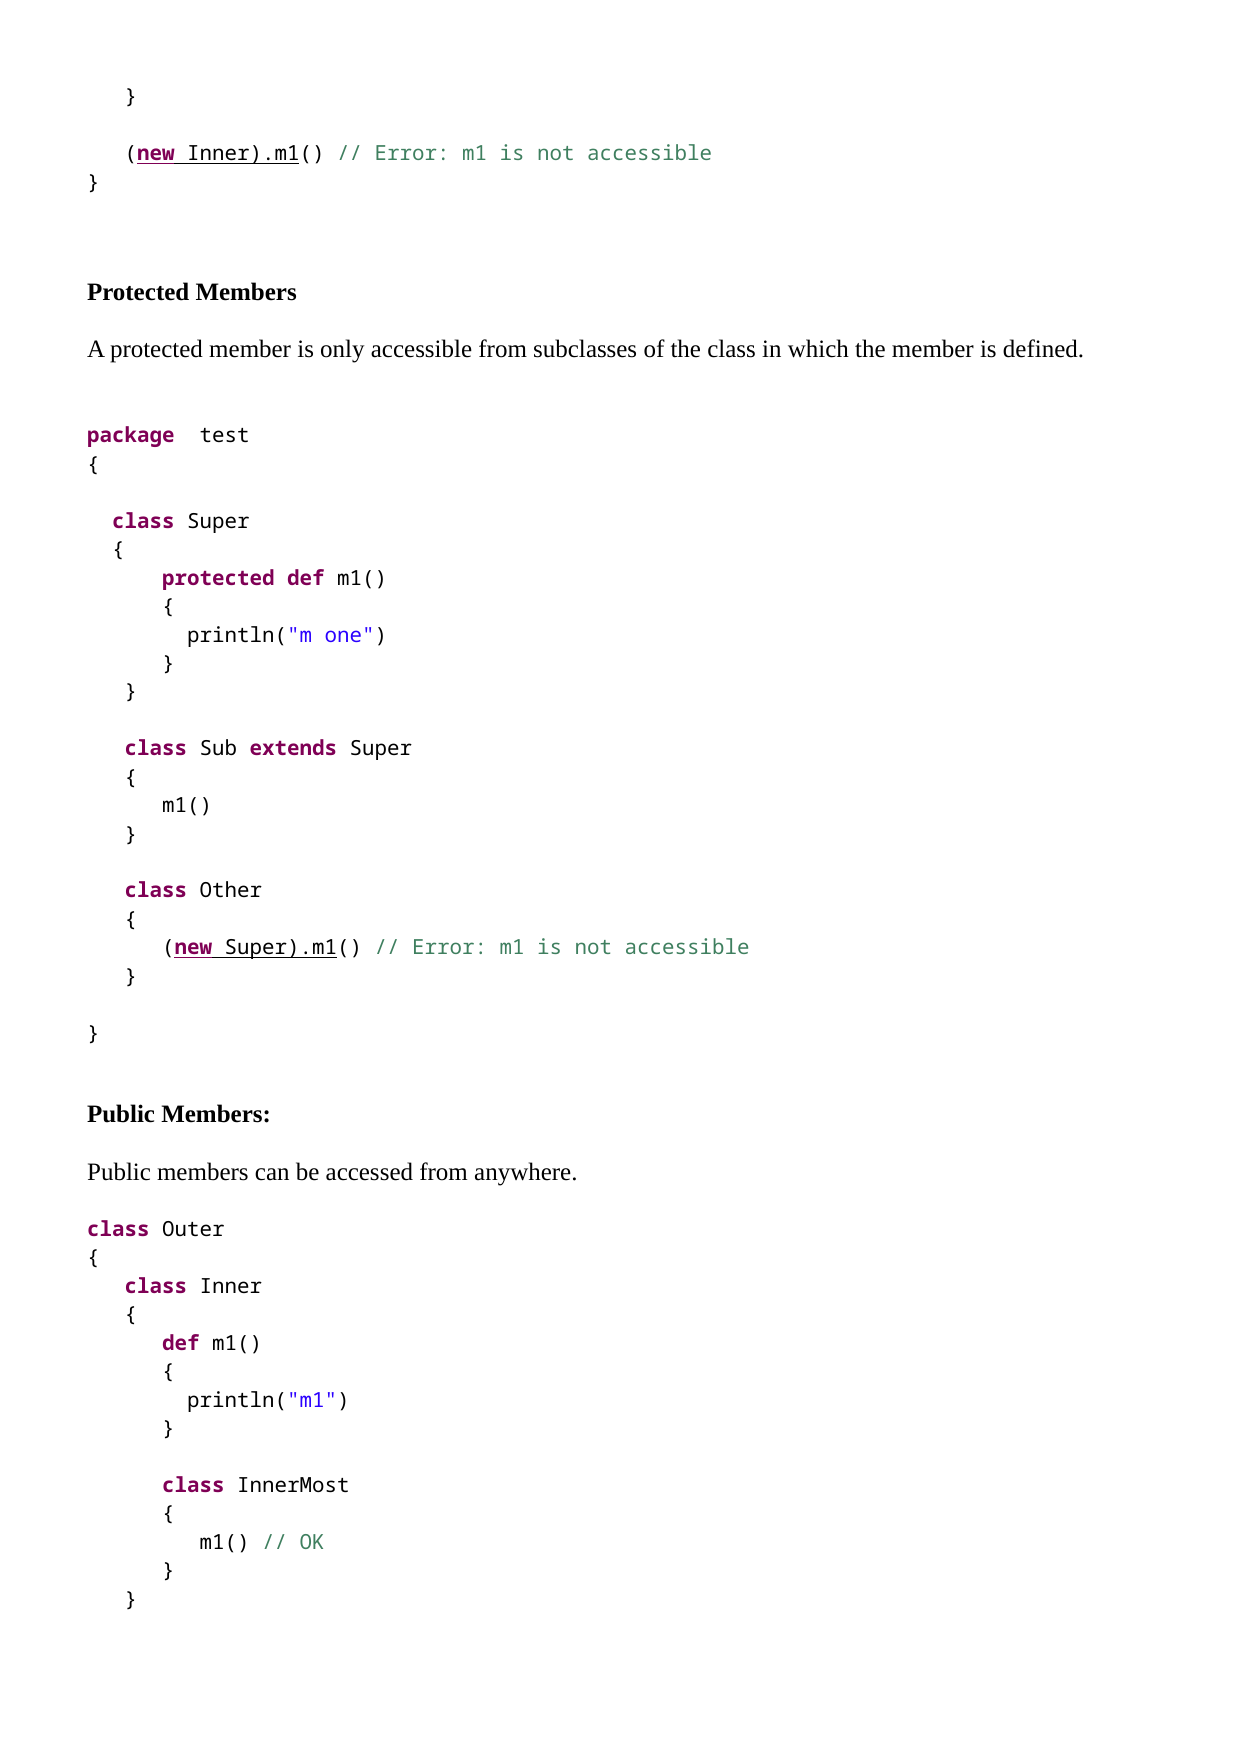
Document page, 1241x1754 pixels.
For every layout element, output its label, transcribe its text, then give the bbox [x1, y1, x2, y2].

text class Outer [87, 1214, 1155, 1242]
text } [87, 677, 1155, 705]
text println("m1") [87, 1385, 1155, 1413]
text } [87, 82, 1155, 110]
text } [87, 648, 1155, 677]
text } [87, 961, 1155, 989]
text { [87, 449, 1155, 477]
text { [87, 1299, 1155, 1328]
text println("m one") [87, 620, 1155, 648]
text class Other [87, 876, 1155, 904]
text } [87, 1555, 1155, 1584]
text class Inner [87, 1271, 1155, 1299]
text } [87, 167, 1155, 195]
text } [87, 1018, 1155, 1046]
text { [87, 904, 1155, 932]
text package test [87, 421, 1155, 449]
text class Super [87, 506, 1155, 534]
text m1() [87, 790, 1155, 819]
text A protected member is only accessible from subclasses of the class in which the member is defined. [87, 334, 1155, 363]
text class InnerMost [87, 1470, 1155, 1498]
text (new Super).m1() // Error: m1 is not accessible [87, 932, 1155, 961]
text Public Members: [87, 1099, 1155, 1128]
text { [87, 1356, 1155, 1385]
text { [87, 1242, 1155, 1271]
text m1() // OK [87, 1527, 1155, 1555]
text Public members can be accessed from anywhere. [87, 1157, 1155, 1185]
text def m1() [87, 1328, 1155, 1356]
text { [87, 762, 1155, 790]
text } [87, 1584, 1155, 1612]
text class Sub extends Super [87, 733, 1155, 762]
text { [87, 1498, 1155, 1527]
text { [87, 534, 1155, 563]
text { [87, 591, 1155, 620]
text Protected Members [87, 277, 1155, 306]
text protected def m1() [87, 563, 1155, 591]
text } [87, 1413, 1155, 1442]
text (new Inner).m1() // Error: m1 is not accessible [87, 138, 1155, 167]
text } [87, 819, 1155, 847]
